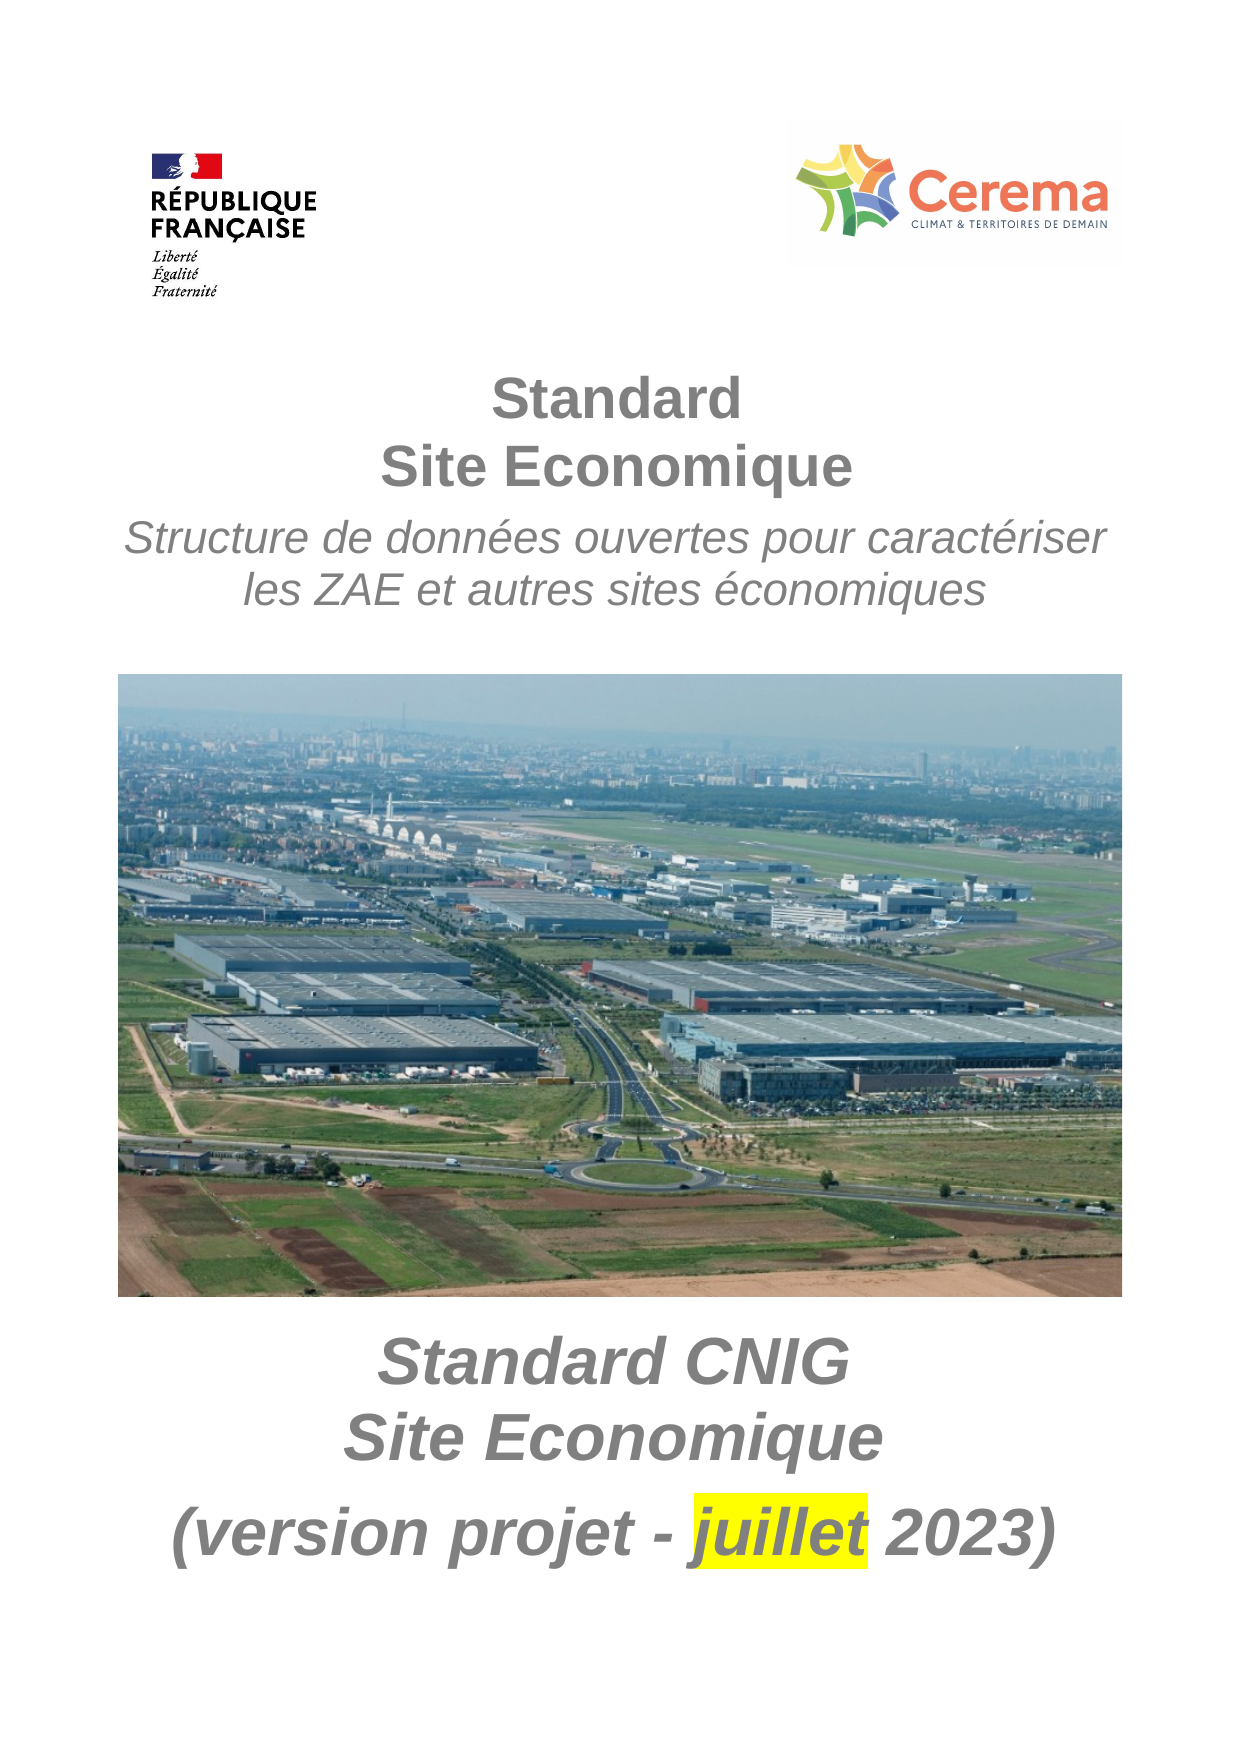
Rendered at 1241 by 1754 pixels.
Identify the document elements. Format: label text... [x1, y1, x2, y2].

table_header [787, 267, 1122, 335]
table_cell [118, 1297, 1122, 1322]
picture [787, 118, 1123, 267]
table_cell Standard Site Economique Structure de données ouvertes pour caractériser les ZAE et autres sites économiques [118, 335, 1122, 645]
table_header [453, 118, 787, 335]
picture [118, 118, 354, 332]
table_cell Standard CNIG Site Economique (version projet - juillet 2023) [118, 1322, 1122, 1569]
table_cell [118, 645, 1122, 674]
picture [118, 674, 1123, 1297]
table_header [118, 118, 453, 335]
